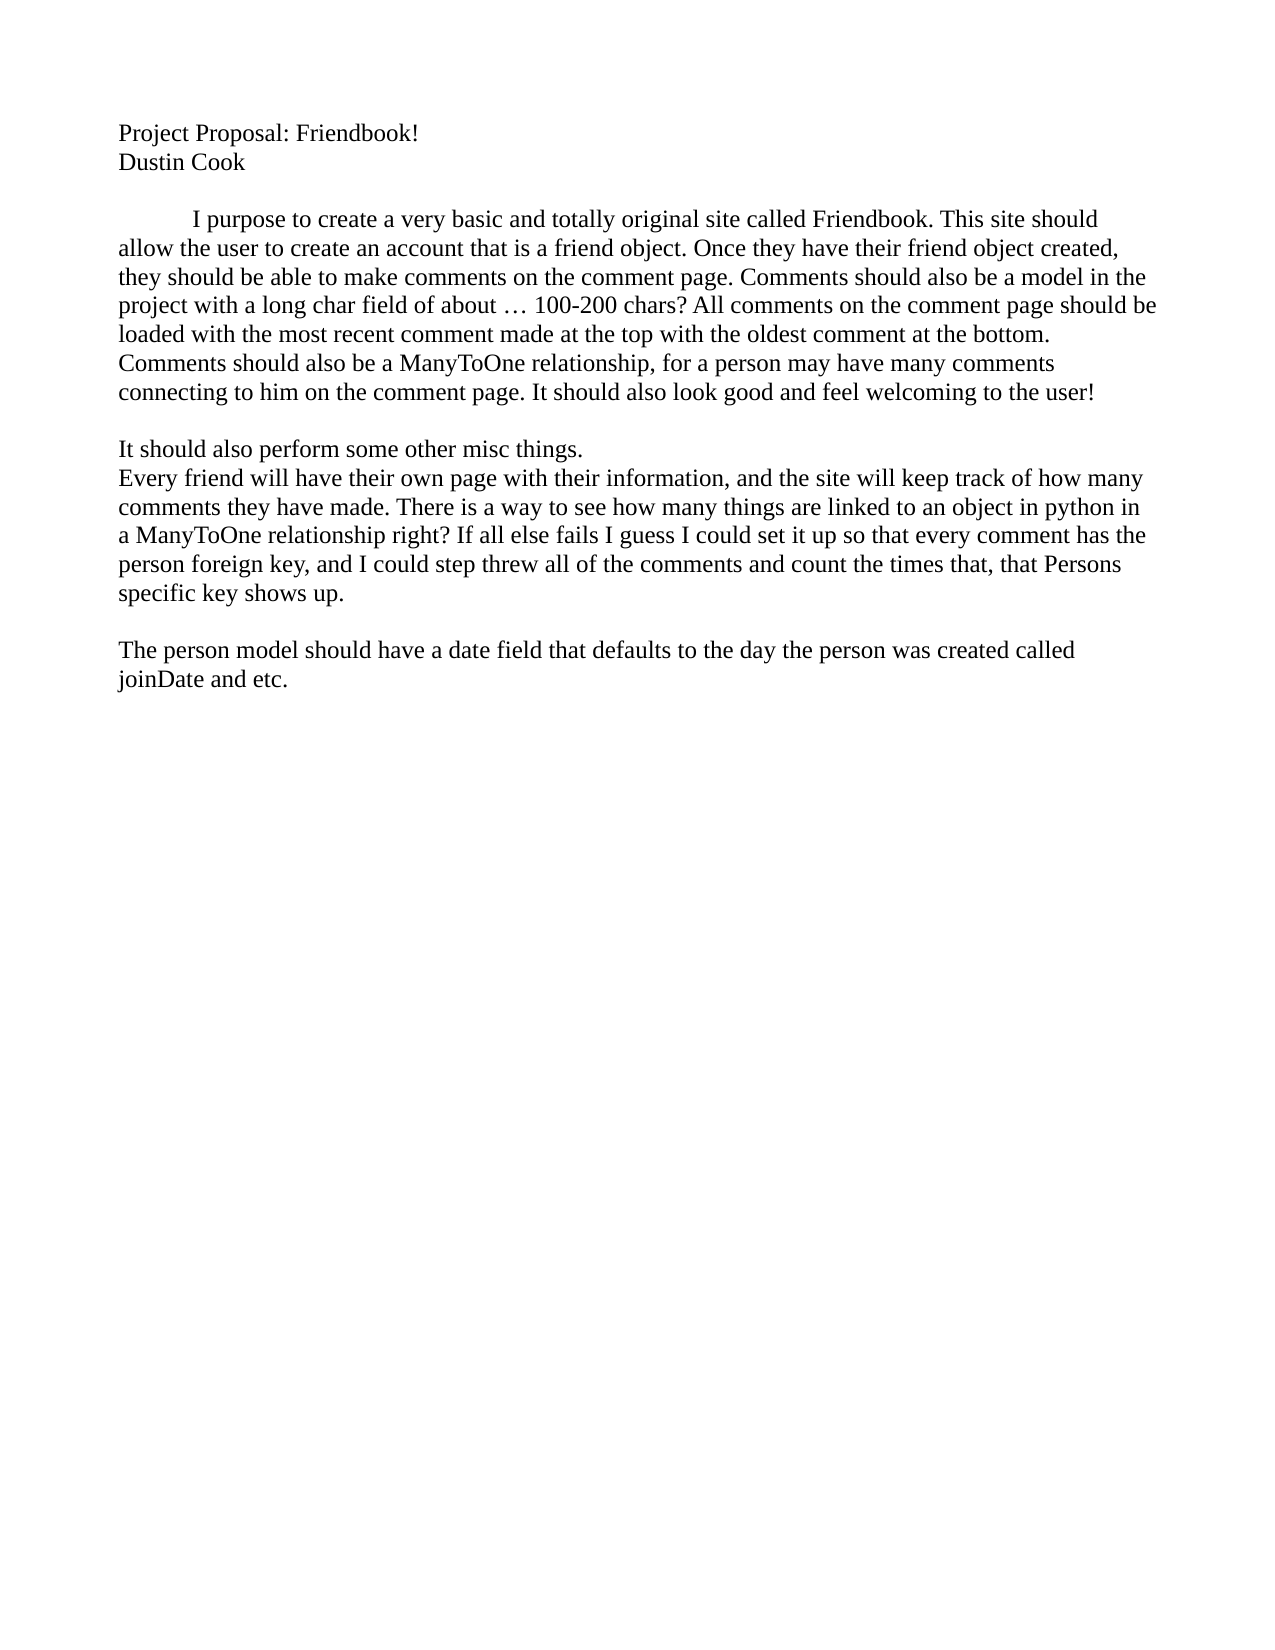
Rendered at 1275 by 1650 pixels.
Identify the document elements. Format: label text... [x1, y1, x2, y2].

text Dustin Cook [118, 147, 1157, 176]
text Project Proposal: Friendbook! [118, 118, 1157, 147]
text It should also perform some other misc things. [118, 434, 1157, 463]
text The person model should have a date field that defaults to the day the person was created called joinDate and etc. [118, 636, 1157, 693]
text Every friend will have their own page with their information, and the site will keep track of how many comments they have made. There is a way to see how many things are linked to an object in python in a ManyToOne relationship right? If all else fails I guess I could set it up so that every comment has the person foreign key, and I could step threw all of the comments and count the times that, that Persons specific key shows up. [118, 463, 1157, 636]
text I purpose to create a very basic and totally original site called Friendbook. This site should allow the user to create an account that is a friend object. Once they have their friend object created, they should be able to make comments on the comment page. Comments should also be a model in the project with a long char field of about … 100-200 chars? All comments on the comment page should be loaded with the most recent comment made at the top with the oldest comment at the bottom. Comments should also be a ManyToOne relationship, for a person may have many comments connecting to him on the comment page. It should also look good and feel welcoming to the user! [118, 204, 1157, 406]
